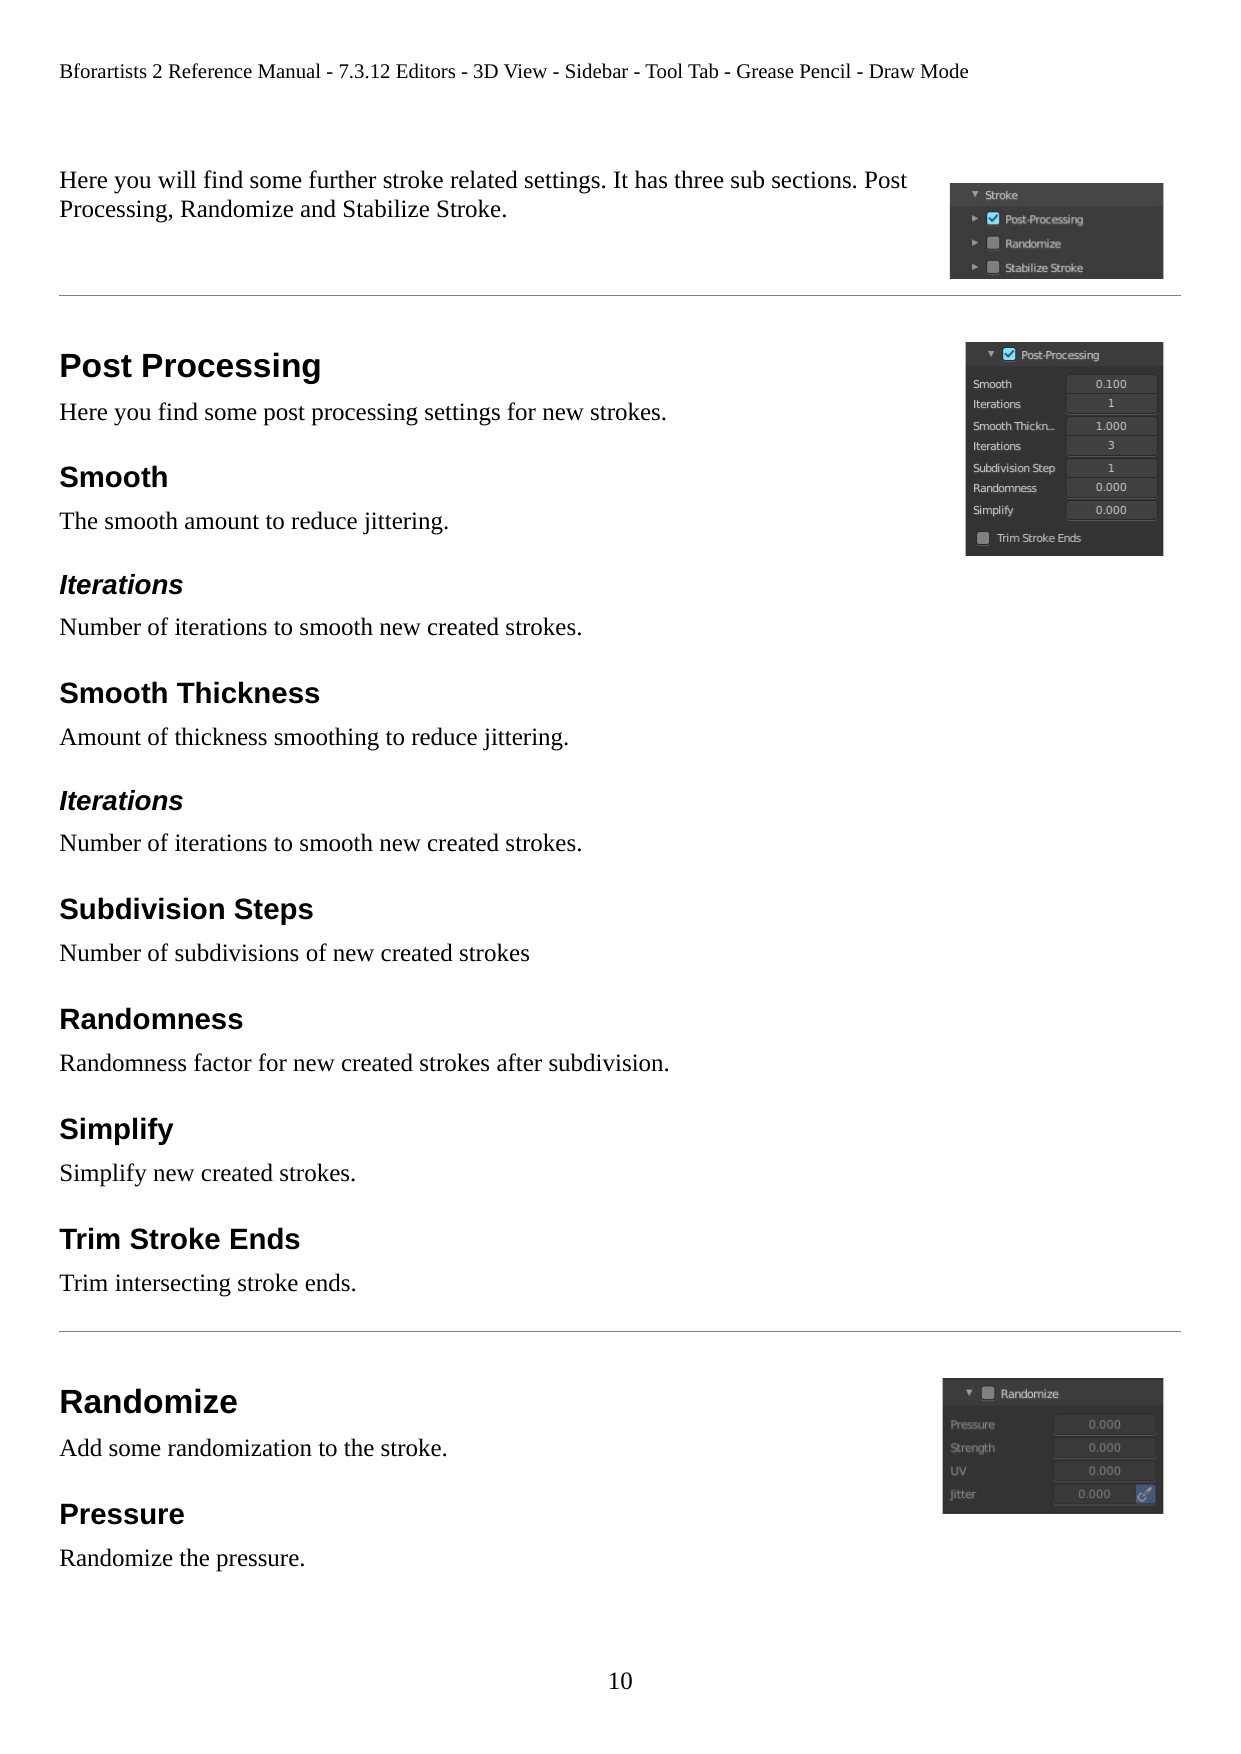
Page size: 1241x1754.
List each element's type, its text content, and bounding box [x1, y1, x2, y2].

text The smooth amount to reduce jittering. [59, 506, 965, 535]
subtitle Randomness [59, 1002, 1181, 1036]
subtitle Pressure [59, 1497, 1181, 1530]
subtitle Smooth Thickness [59, 676, 1181, 710]
text Number of iterations to smooth new created strokes. [59, 828, 1181, 857]
text Number of iterations to smooth new created strokes. [59, 612, 1181, 641]
subtitle [1164, 460, 1181, 494]
subtitle Post Processing [59, 345, 965, 384]
text Amount of thickness smoothing to reduce jittering. [59, 722, 1181, 751]
text Randomness factor for new created strokes after subdivision. [59, 1048, 1181, 1077]
text Simplify new created strokes. [59, 1158, 1181, 1187]
subtitle [1164, 345, 1181, 384]
subtitle Subdivision Steps [59, 892, 1181, 926]
text Here you find some post processing settings for new strokes. [59, 397, 965, 425]
picture [965, 342, 1164, 556]
subtitle Simplify [59, 1112, 1181, 1145]
subtitle Trim Stroke Ends [59, 1222, 1181, 1255]
text Add some randomization to the stroke. [59, 1433, 942, 1462]
subtitle Smooth [59, 460, 965, 494]
subtitle Iterations [59, 568, 1181, 600]
subtitle Iterations [59, 784, 1181, 816]
text Here you will find some further stroke related settings. It has three sub sections. Post Processing, Randomize and Stabilize Stroke. [59, 165, 1181, 223]
text Trim intersecting stroke ends. [59, 1268, 1181, 1297]
picture [942, 1378, 1164, 1514]
subtitle [1164, 1382, 1181, 1421]
text Number of subdivisions of new created strokes [59, 938, 1181, 967]
subtitle Randomize [59, 1382, 942, 1421]
text Randomize the pressure. [59, 1543, 1181, 1572]
picture [949, 183, 1164, 279]
